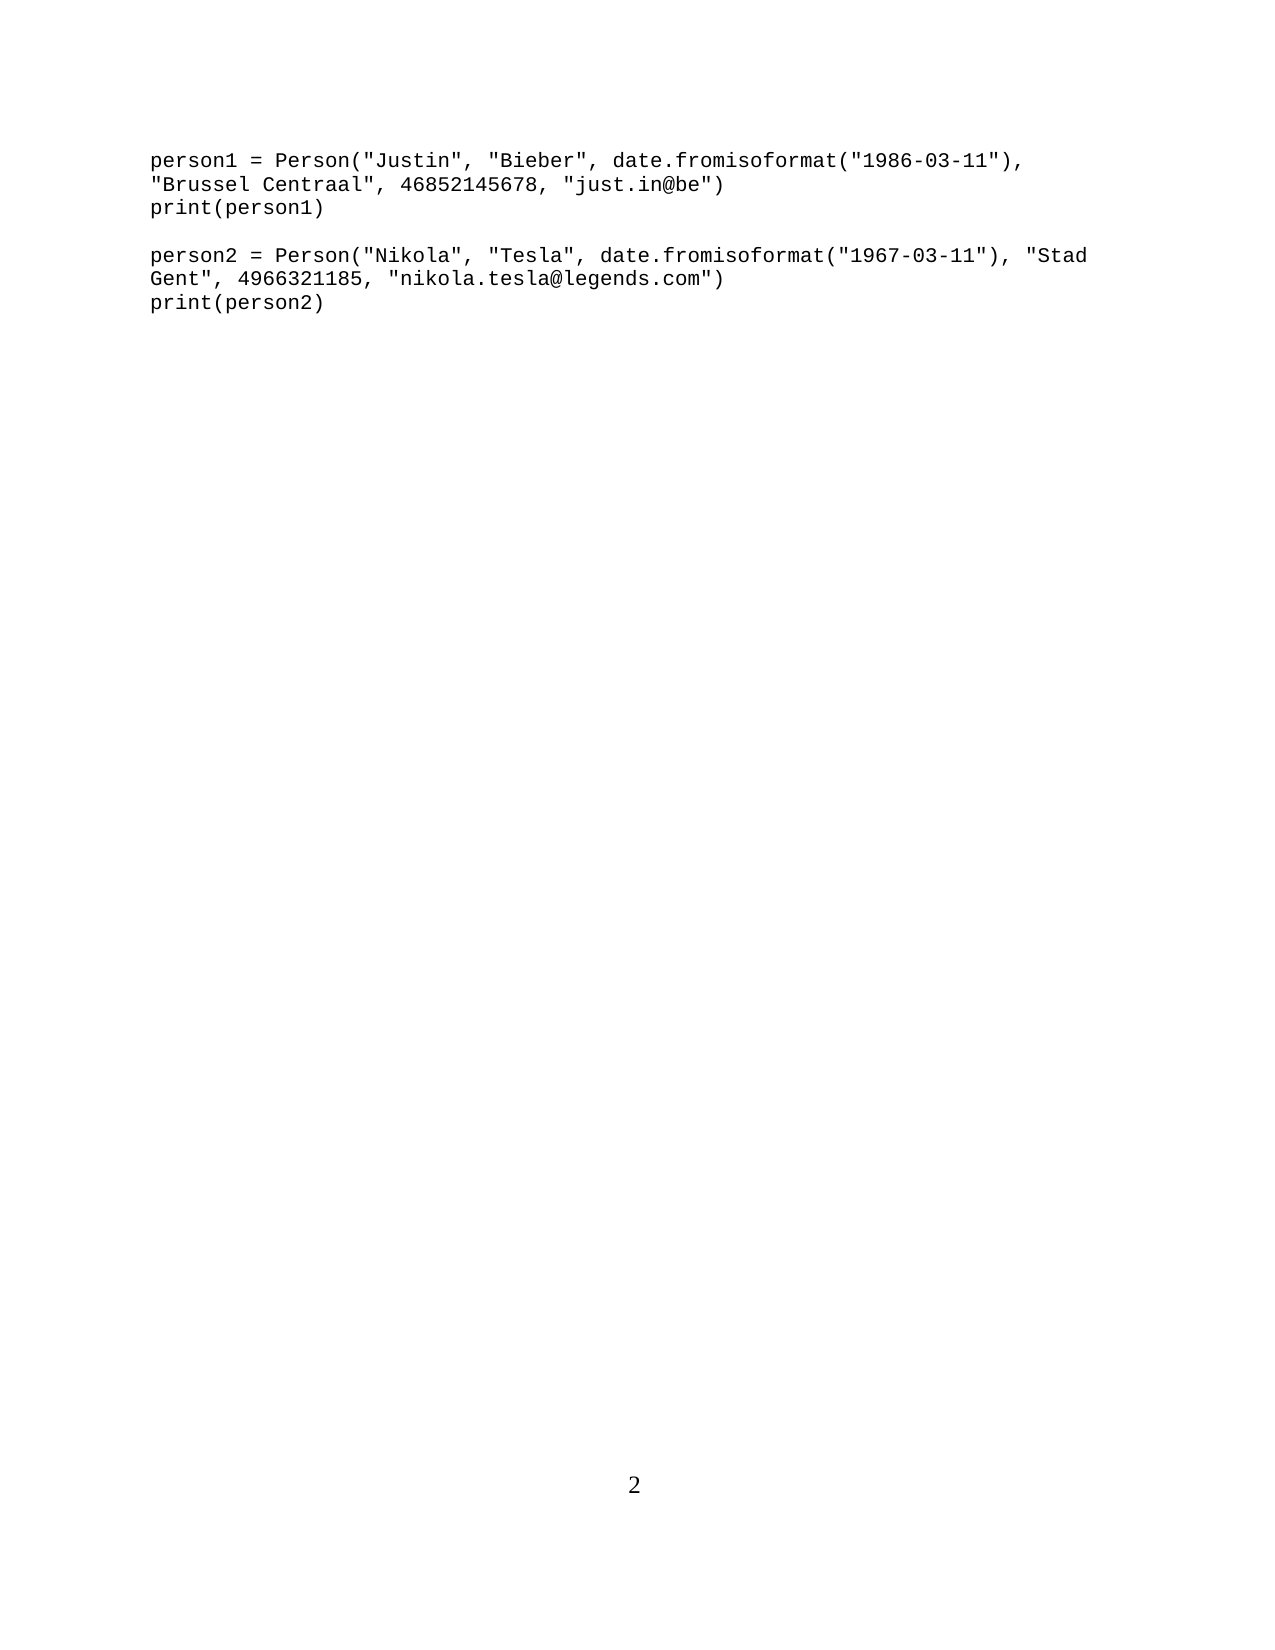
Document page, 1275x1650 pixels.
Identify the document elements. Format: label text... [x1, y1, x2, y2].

text print(person2) [150, 292, 1125, 316]
text person1 = Person("Justin", "Bieber", date.fromisoformat("1986-03-11"), "Brussel Centraal", 46852145678, "just.in@be") [150, 150, 1125, 197]
text person2 = Person("Nikola", "Tesla", date.fromisoformat("1967-03-11"), "Stad Gent", 4966321185, "nikola.tesla@legends.com") [150, 244, 1125, 292]
text print(person1) [150, 197, 1125, 221]
